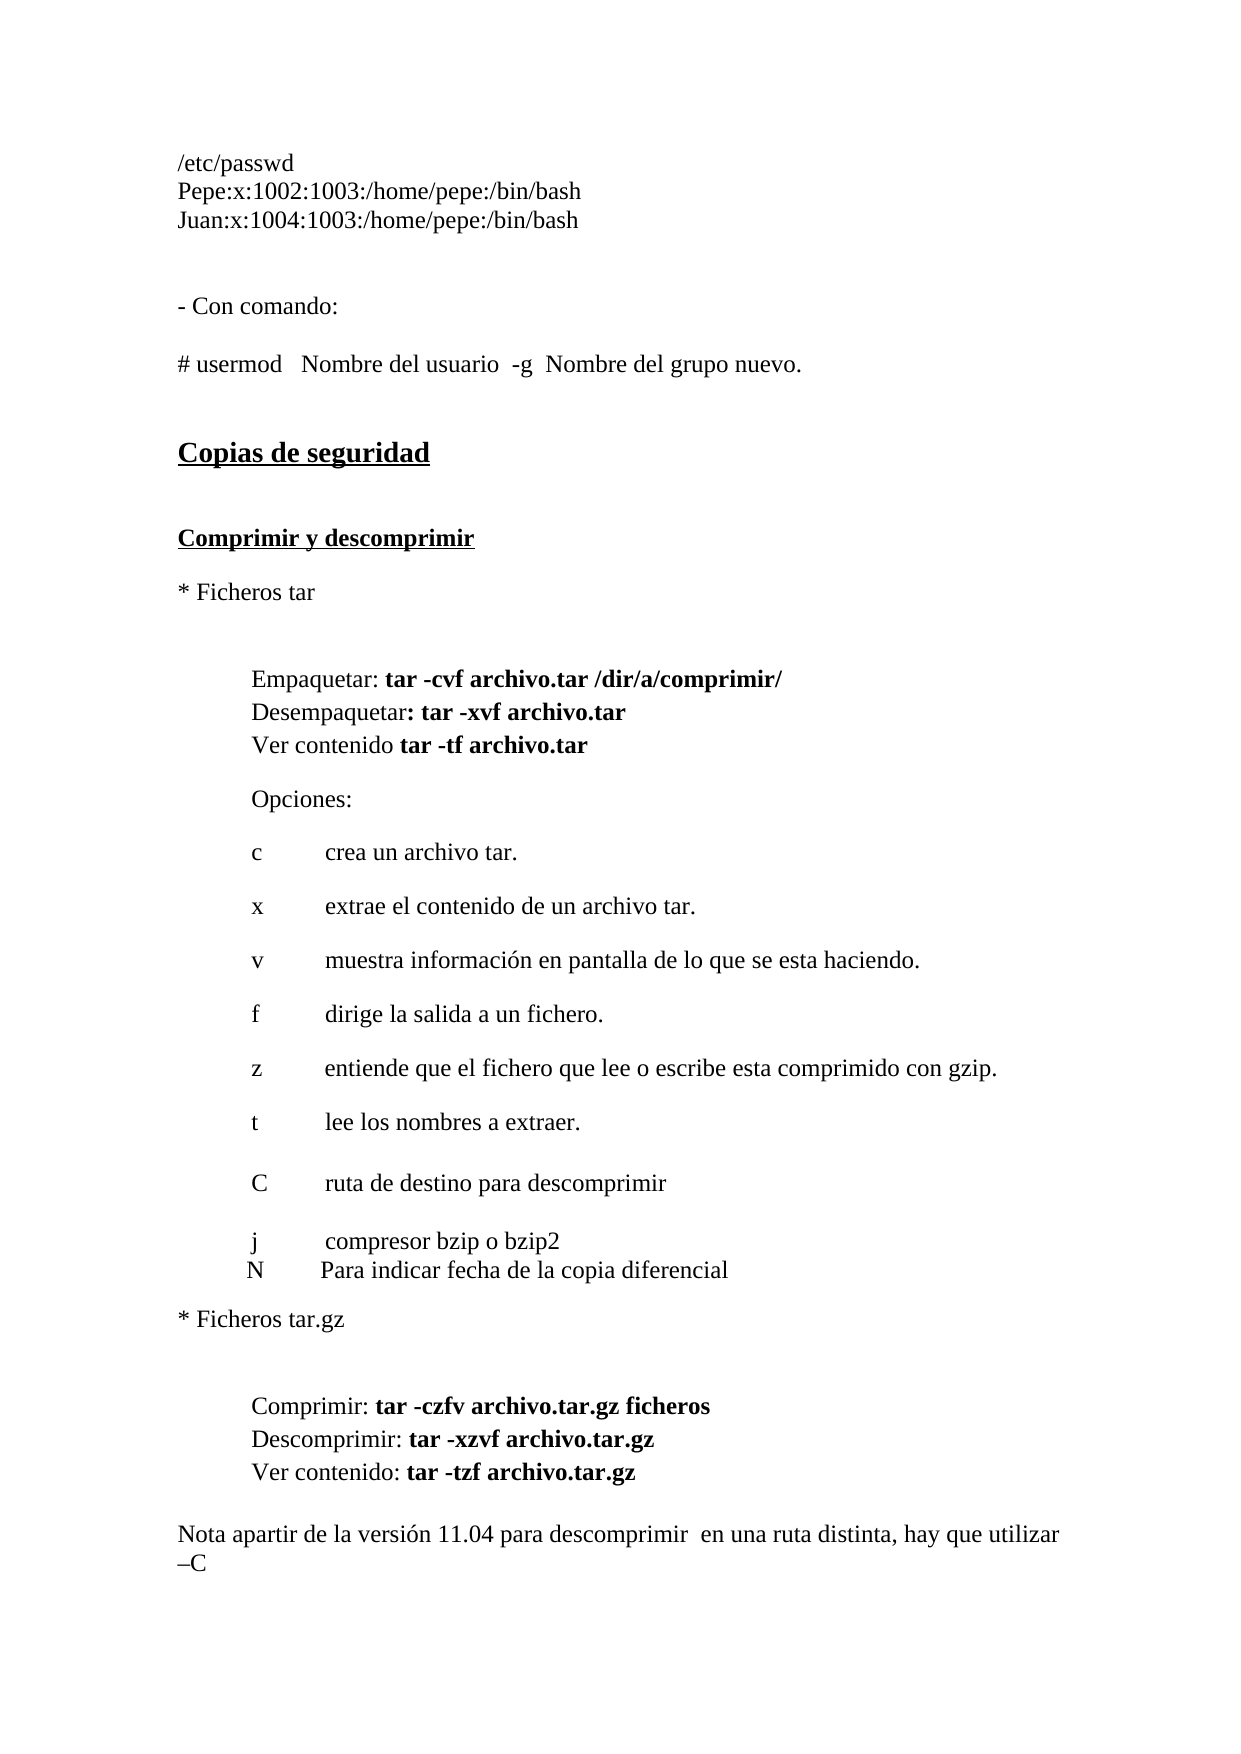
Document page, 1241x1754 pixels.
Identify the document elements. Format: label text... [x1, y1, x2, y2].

text j compresor bzip o bzip2 [177, 1226, 1063, 1255]
text /etc/passwd [177, 148, 1063, 176]
text N Para indicar fecha de la copia diferencial [177, 1255, 1063, 1283]
text - Con comando: [177, 291, 1063, 320]
subtitle Comprimir: tar -czfv archivo.tar.gz ficheros Descomprimir: tar -xzvf archivo.tar.gz Ver contenido: tar -tzf archivo.tar.gz [251, 1358, 1063, 1486]
subtitle c crea un archivo tar. [251, 837, 1063, 866]
text Nota apartir de la versión 11.04 para descomprimir en una ruta distinta, hay que utilizar –C [177, 1519, 1063, 1577]
subtitle Opciones: [251, 784, 1063, 812]
text Pepe:x:1002:1003:/home/pepe:/bin/bash [177, 176, 1063, 205]
subtitle x extrae el contenido de un archivo tar. [251, 891, 1063, 920]
text Juan:x:1004:1003:/home/pepe:/bin/bash [177, 205, 1063, 234]
subtitle t lee los nombres a extraer. [251, 1107, 1063, 1136]
subtitle * Ficheros tar [177, 577, 1063, 606]
subtitle v muestra información en pantalla de lo que se esta haciendo. [251, 945, 1063, 974]
text C ruta de destino para descomprimir [177, 1168, 1063, 1197]
subtitle Empaquetar: tar -cvf archivo.tar /dir/a/comprimir/ Desempaquetar: tar -xvf archivo.tar Ver contenido tar -tf archivo.tar [251, 631, 1063, 758]
text Copias de seguridad [177, 435, 1063, 469]
subtitle * Ficheros tar.gz [177, 1304, 1063, 1333]
subtitle z entiende que el fichero que lee o escribe esta comprimido con gzip. [251, 1053, 1063, 1082]
subtitle f dirige la salida a un fichero. [251, 999, 1063, 1028]
subtitle Comprimir y descomprimir [177, 523, 1063, 552]
text # usermod Nombre del usuario -g Nombre del grupo nuevo. [177, 349, 1063, 378]
